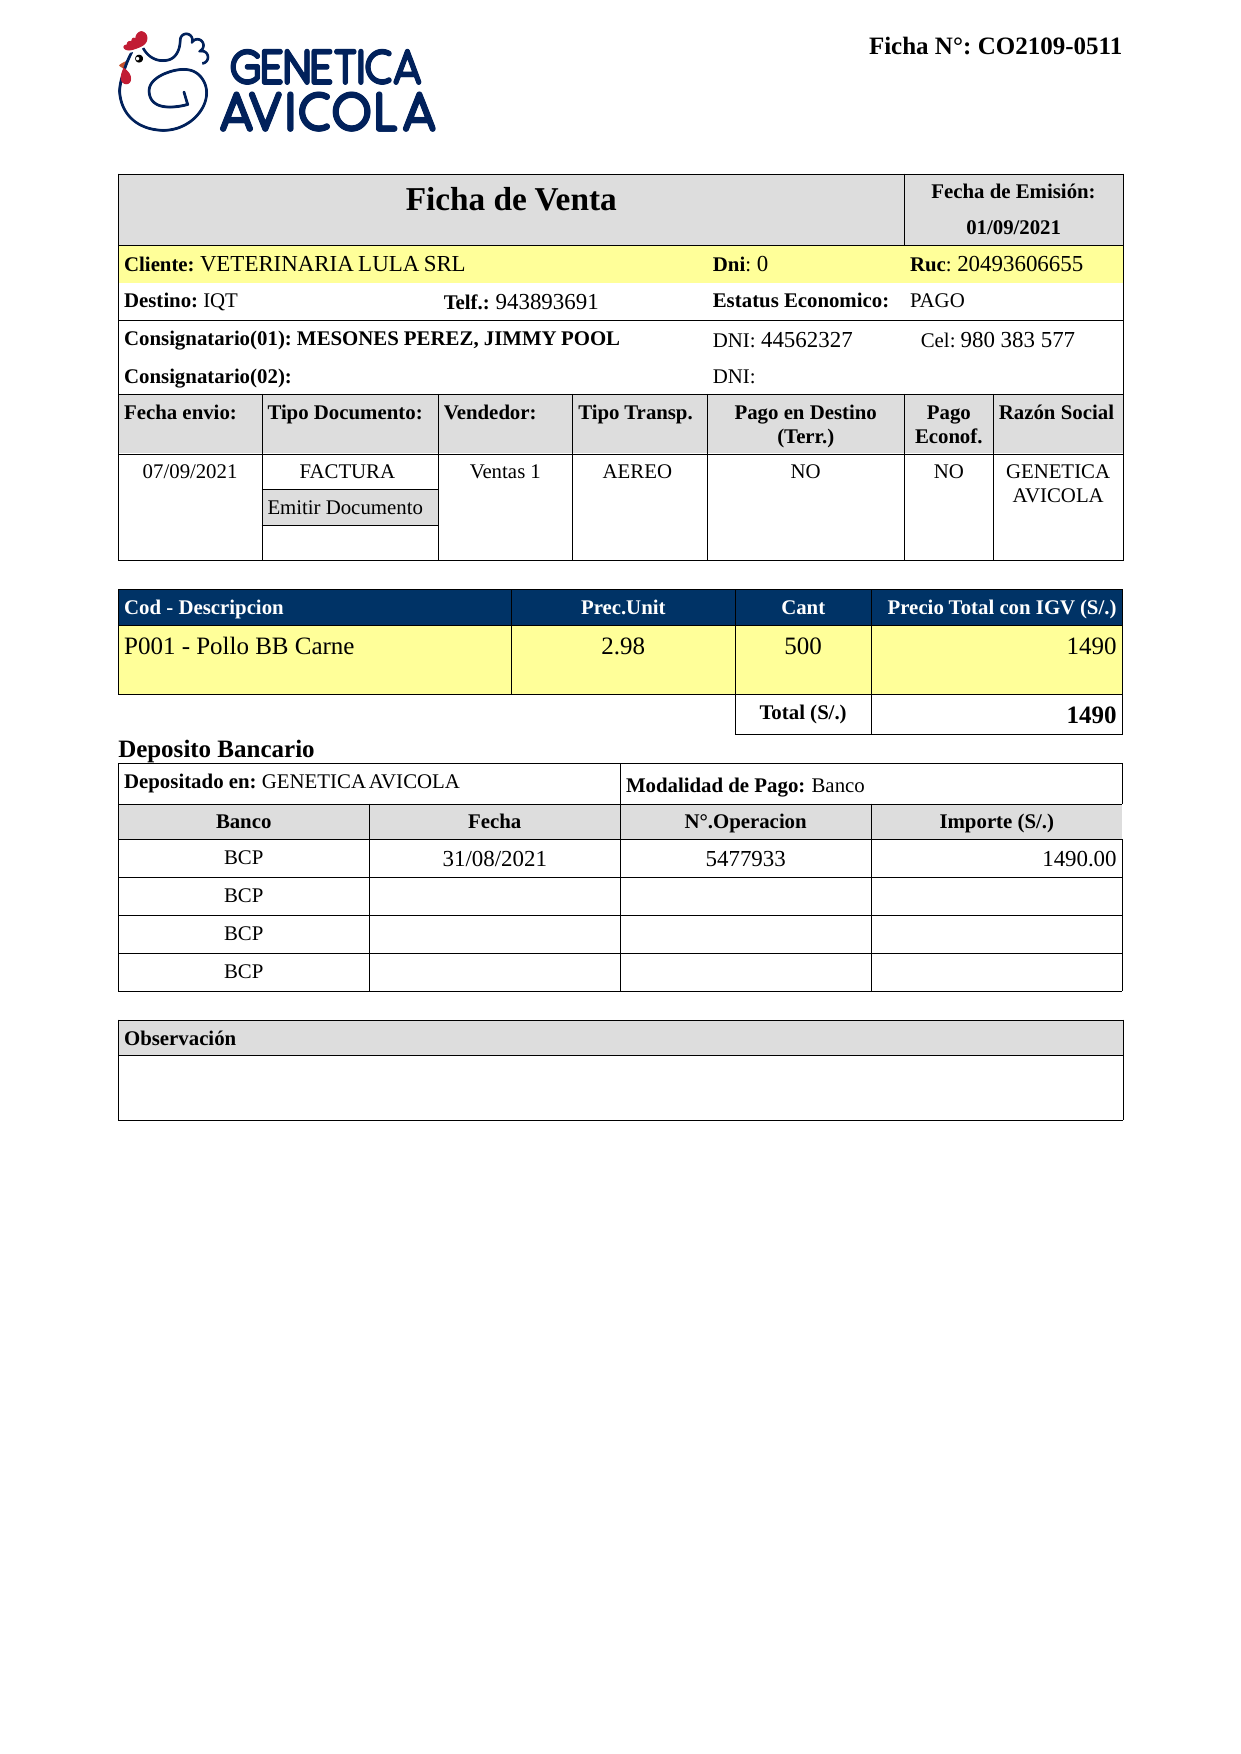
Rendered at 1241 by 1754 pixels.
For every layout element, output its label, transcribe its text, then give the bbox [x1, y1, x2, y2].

table_cell 1490 [872, 626, 1122, 694]
table_cell [872, 916, 1122, 953]
table_header Cod - Descripcion [119, 590, 511, 625]
table_cell NO [905, 455, 993, 560]
table_cell DNI: [707, 358, 1123, 394]
table_cell Total (S/.) [736, 695, 871, 734]
table_cell [621, 916, 871, 953]
table_cell 07/09/2021 [119, 455, 262, 560]
table_header Ficha de Venta [119, 175, 904, 245]
table_cell Pago Econof. [905, 395, 993, 453]
table_header Modalidad de Pago: Banco [621, 764, 1122, 803]
table_header Precio Total con IGV (S/.) [872, 590, 1122, 625]
table_cell [621, 954, 871, 991]
table_header Observación [119, 1021, 1123, 1055]
table_cell 1490.00 [872, 840, 1122, 877]
table_cell 1490 [872, 695, 1122, 734]
table_cell Telf.: 943893691 [438, 283, 707, 320]
table_cell BCP [119, 840, 369, 877]
table_cell Importe (S/.) [872, 805, 1122, 839]
table_cell [119, 1056, 1123, 1119]
table_cell Fecha [370, 805, 620, 839]
table_cell Fecha envio: [119, 395, 262, 453]
table_cell Cliente: VETERINARIA LULA SRL [119, 246, 707, 283]
table_cell Emitir Documento [263, 490, 438, 525]
table_cell FACTURA [263, 455, 438, 489]
table_cell PAGO [904, 283, 1123, 320]
picture [118, 31, 436, 132]
table_cell Pago en Destino (Terr.) [708, 395, 904, 453]
table_cell N°.Operacion [621, 805, 871, 839]
table_cell DNI: 44562327 [707, 321, 915, 358]
table_cell Estatus Economico: [707, 283, 904, 320]
table_cell [872, 954, 1122, 991]
table_cell Ventas 1 [439, 455, 572, 560]
table_cell [370, 916, 620, 953]
table_cell 500 [736, 626, 871, 694]
text Deposito Bancario [118, 734, 1122, 763]
table_header Prec.Unit [512, 590, 735, 625]
table_cell BCP [119, 916, 369, 953]
table_cell 01/09/2021 [905, 209, 1123, 245]
table_cell 31/08/2021 [370, 840, 620, 877]
table_cell BCP [119, 954, 369, 991]
table_cell Tipo Transp. [573, 395, 707, 453]
table_cell Banco [119, 805, 369, 839]
table_cell 5477933 [621, 840, 871, 877]
table_cell Tipo Documento: [263, 395, 438, 453]
table_cell [511, 695, 735, 734]
table_cell AEREO [573, 455, 707, 560]
table_cell Consignatario(01): MESONES PEREZ, JIMMY POOL [119, 321, 707, 358]
table_cell [118, 695, 511, 734]
table_cell Cel: 980 383 577 [915, 321, 1123, 358]
table_cell Razón Social [994, 395, 1123, 453]
table_cell Consignatario(02): [119, 358, 707, 394]
table_header Depositado en: GENETICA AVICOLA [119, 764, 620, 803]
table_cell NO [708, 455, 904, 560]
table_cell 2.98 [512, 626, 735, 694]
table_cell Destino: IQT [119, 283, 438, 320]
table_cell BCP [119, 878, 369, 915]
table_header Cant [736, 590, 871, 625]
table_cell [872, 878, 1122, 915]
table_cell Ruc: 20493606655 [904, 246, 1123, 283]
table_cell GENETICA AVICOLA [994, 455, 1123, 560]
table_cell Dni: 0 [707, 246, 904, 283]
table_cell Vendedor: [439, 395, 572, 453]
table_header Fecha de Emisión: [905, 175, 1123, 209]
table_cell [370, 878, 620, 915]
table_cell [370, 954, 620, 991]
table_cell [621, 878, 871, 915]
table_cell P001 - Pollo BB Carne [119, 626, 511, 694]
table_cell [263, 526, 438, 560]
